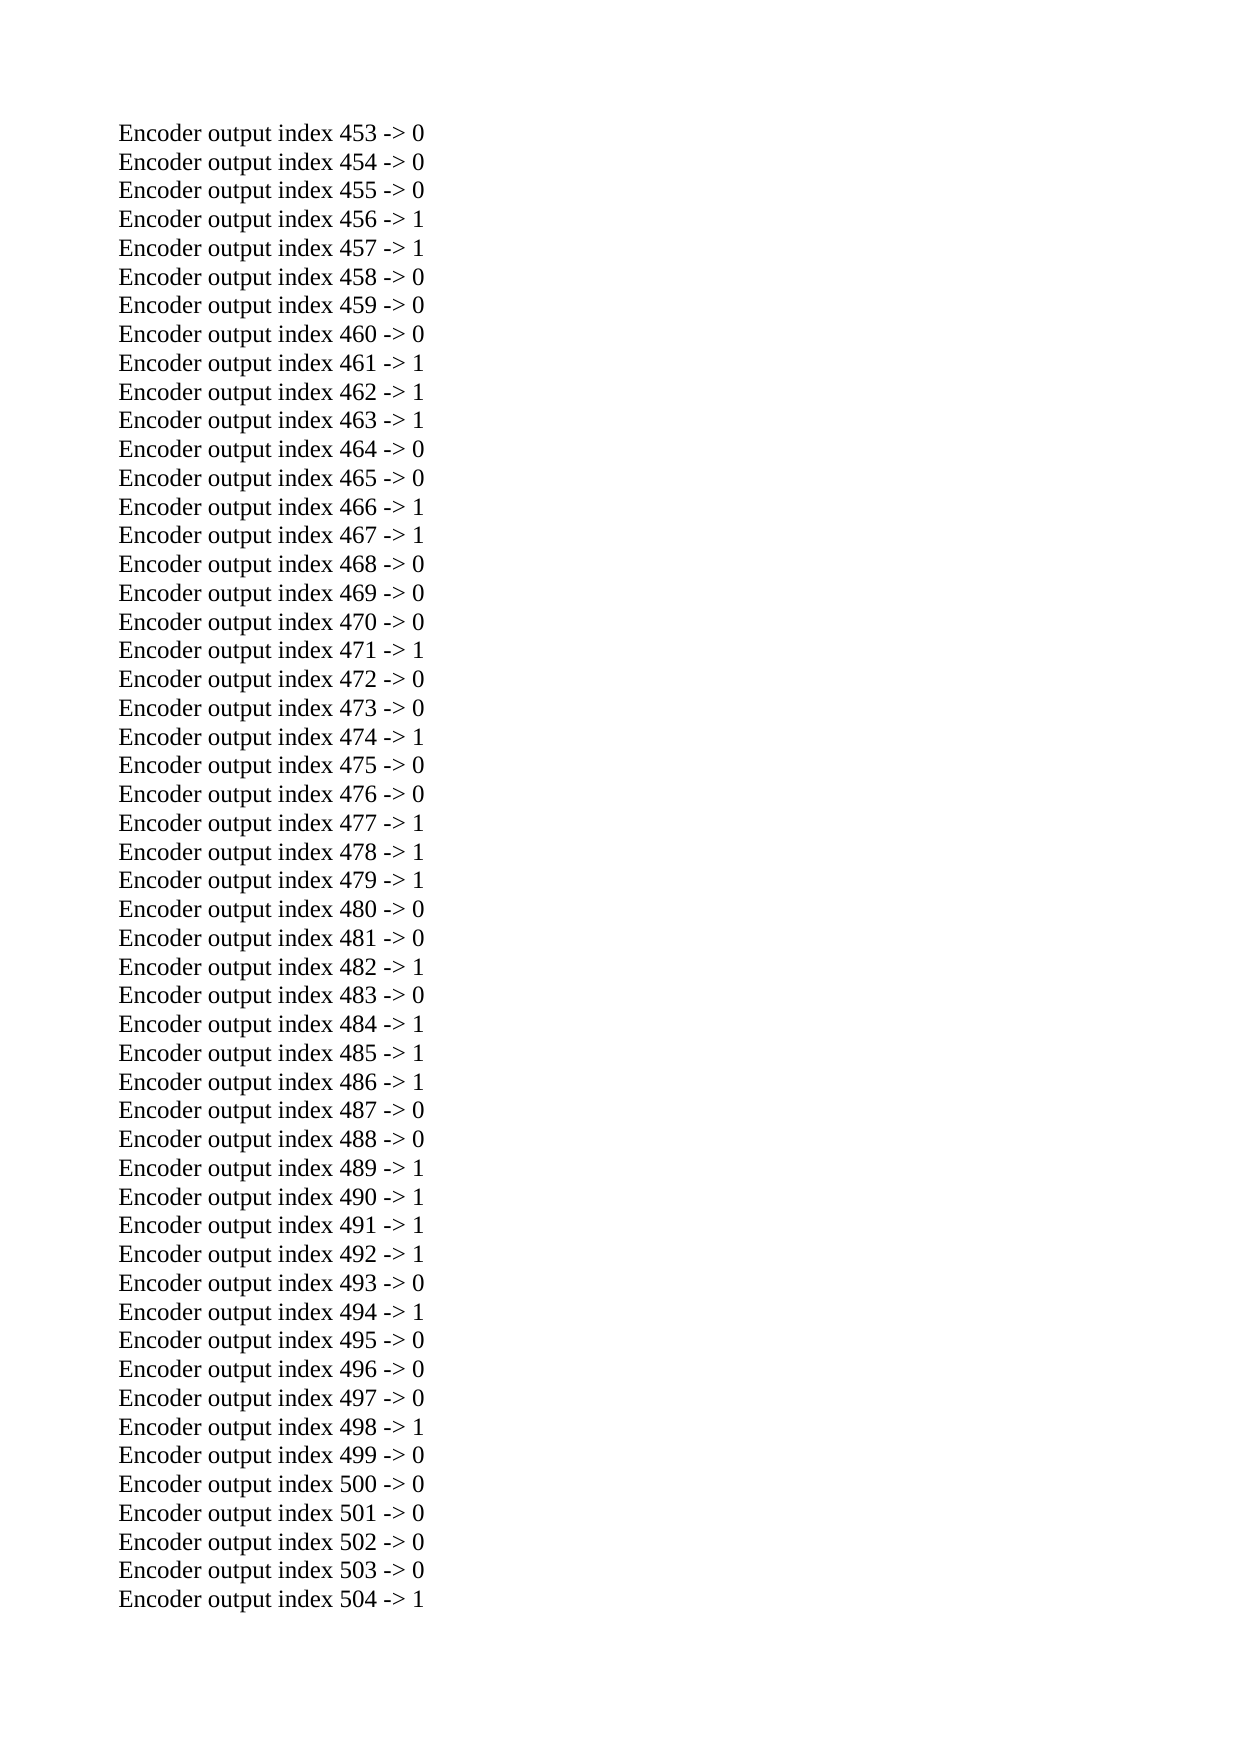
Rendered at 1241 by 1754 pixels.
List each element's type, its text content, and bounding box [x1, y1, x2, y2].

text Encoder output index 476 -> 0 [118, 779, 1122, 808]
text Encoder output index 480 -> 0 [118, 894, 1122, 923]
text Encoder output index 473 -> 0 [118, 693, 1122, 722]
text Encoder output index 461 -> 1 [118, 348, 1122, 377]
text Encoder output index 465 -> 0 [118, 463, 1122, 492]
text Encoder output index 501 -> 0 [118, 1498, 1122, 1527]
text Encoder output index 462 -> 1 [118, 377, 1122, 406]
text Encoder output index 503 -> 0 [118, 1556, 1122, 1584]
text Encoder output index 502 -> 0 [118, 1527, 1122, 1556]
text Encoder output index 463 -> 1 [118, 406, 1122, 434]
text Encoder output index 491 -> 1 [118, 1211, 1122, 1239]
text Encoder output index 458 -> 0 [118, 262, 1122, 291]
text Encoder output index 457 -> 1 [118, 233, 1122, 262]
text Encoder output index 490 -> 1 [118, 1182, 1122, 1211]
text Encoder output index 468 -> 0 [118, 549, 1122, 578]
text Encoder output index 487 -> 0 [118, 1096, 1122, 1124]
text Encoder output index 497 -> 0 [118, 1383, 1122, 1412]
text Encoder output index 454 -> 0 [118, 147, 1122, 176]
text Encoder output index 456 -> 1 [118, 204, 1122, 233]
text Encoder output index 484 -> 1 [118, 1009, 1122, 1038]
text Encoder output index 499 -> 0 [118, 1441, 1122, 1469]
text Encoder output index 488 -> 0 [118, 1124, 1122, 1153]
text Encoder output index 470 -> 0 [118, 607, 1122, 636]
text Encoder output index 489 -> 1 [118, 1153, 1122, 1182]
text Encoder output index 483 -> 0 [118, 981, 1122, 1009]
text Encoder output index 455 -> 0 [118, 176, 1122, 204]
text Encoder output index 471 -> 1 [118, 636, 1122, 664]
text Encoder output index 486 -> 1 [118, 1067, 1122, 1096]
text Encoder output index 459 -> 0 [118, 291, 1122, 319]
text Encoder output index 474 -> 1 [118, 722, 1122, 751]
text Encoder output index 466 -> 1 [118, 492, 1122, 521]
text Encoder output index 482 -> 1 [118, 952, 1122, 981]
text Encoder output index 504 -> 1 [118, 1584, 1122, 1613]
text Encoder output index 453 -> 0 [118, 118, 1122, 147]
text Encoder output index 472 -> 0 [118, 664, 1122, 693]
text Encoder output index 479 -> 1 [118, 866, 1122, 894]
text Encoder output index 493 -> 0 [118, 1268, 1122, 1297]
text Encoder output index 485 -> 1 [118, 1038, 1122, 1067]
text Encoder output index 469 -> 0 [118, 578, 1122, 607]
text Encoder output index 475 -> 0 [118, 751, 1122, 779]
text Encoder output index 478 -> 1 [118, 837, 1122, 866]
text Encoder output index 500 -> 0 [118, 1469, 1122, 1498]
text Encoder output index 477 -> 1 [118, 808, 1122, 837]
text Encoder output index 496 -> 0 [118, 1354, 1122, 1383]
text Encoder output index 464 -> 0 [118, 434, 1122, 463]
text Encoder output index 498 -> 1 [118, 1412, 1122, 1441]
text Encoder output index 495 -> 0 [118, 1326, 1122, 1354]
text Encoder output index 492 -> 1 [118, 1239, 1122, 1268]
text Encoder output index 460 -> 0 [118, 319, 1122, 348]
text Encoder output index 494 -> 1 [118, 1297, 1122, 1326]
text Encoder output index 481 -> 0 [118, 923, 1122, 952]
text Encoder output index 467 -> 1 [118, 521, 1122, 549]
